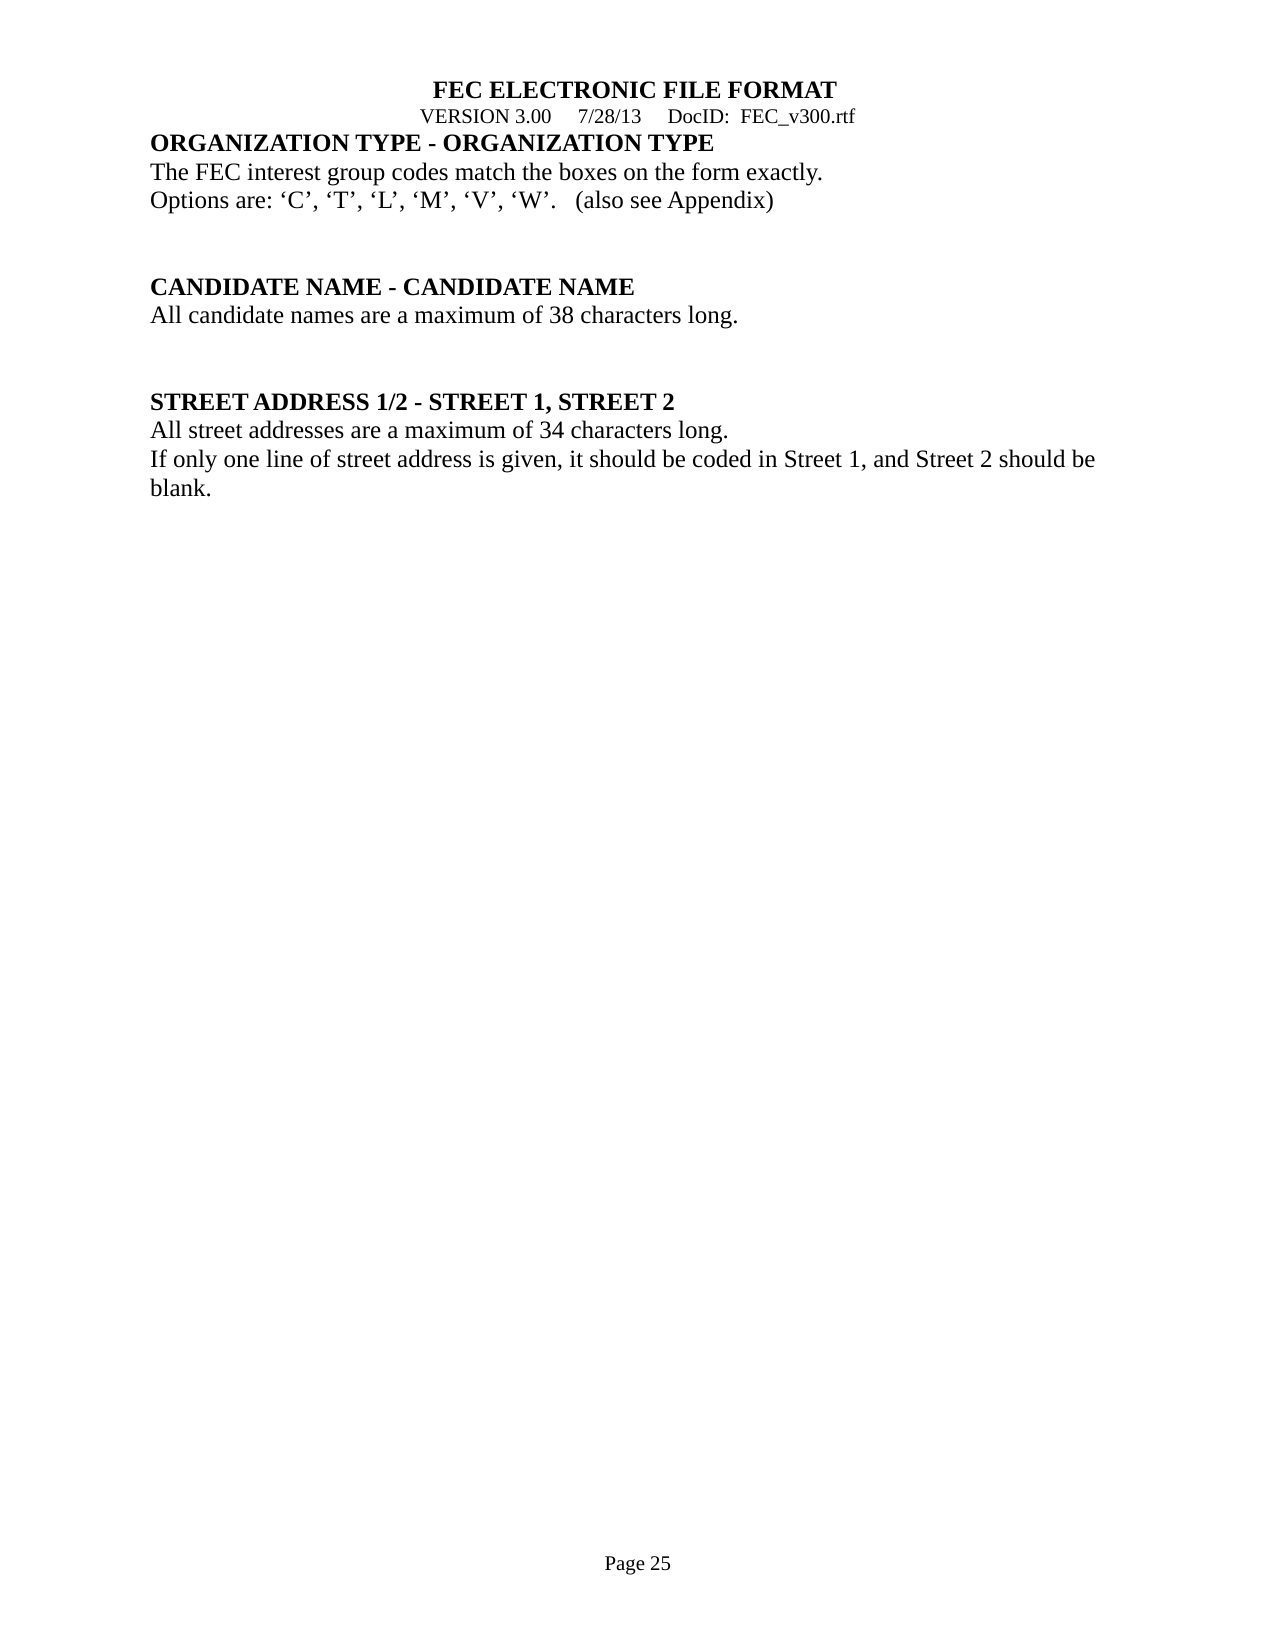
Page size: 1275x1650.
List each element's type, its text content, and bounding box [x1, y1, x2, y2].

text The FEC interest group codes match the boxes on the form exactly. [150, 157, 1125, 185]
text CANDIDATE NAME - CANDIDATE NAME [150, 272, 1125, 300]
text Options are: ‘C’, ‘T’, ‘L’, ‘M’, ‘V’, ‘W’. (also see Appendix) [150, 185, 1125, 214]
text ORGANIZATION TYPE - ORGANIZATION TYPE [150, 128, 1125, 157]
text All candidate names are a maximum of 38 characters long. [150, 300, 1125, 329]
text All street addresses are a maximum of 34 characters long. [150, 415, 1125, 444]
text If only one line of street address is given, it should be coded in Street 1, and Street 2 should be blank. [150, 444, 1125, 502]
text STREET ADDRESS 1/2 - STREET 1, STREET 2 [150, 387, 1125, 415]
